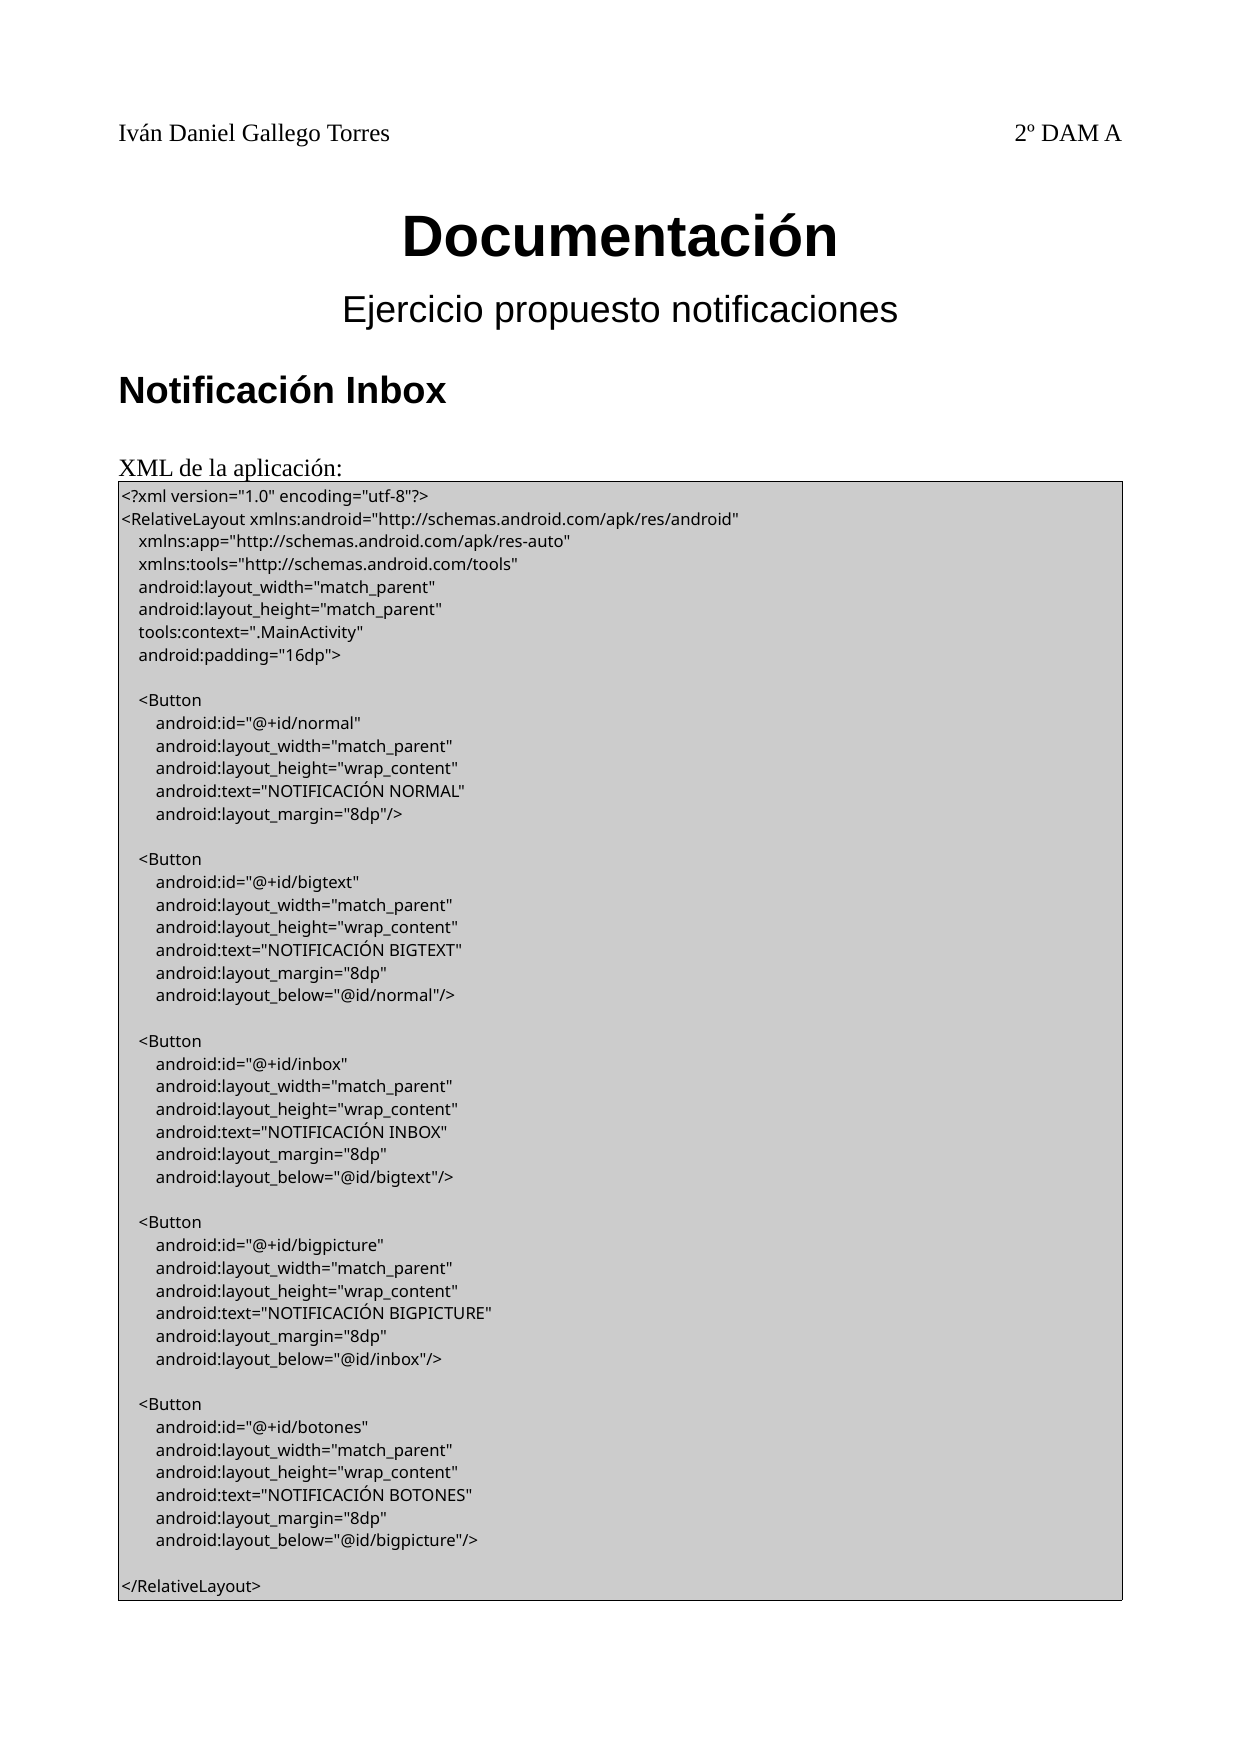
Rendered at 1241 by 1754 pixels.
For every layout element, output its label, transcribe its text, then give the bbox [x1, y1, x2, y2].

text android:layout_width="match_parent" [119, 731, 1122, 754]
text android:text="NOTIFICACIÓN BIGPICTURE" [119, 1299, 1122, 1322]
text android:layout_height="wrap_content" [119, 913, 1122, 936]
text <Button [119, 1208, 1122, 1231]
text XML de la aplicación: [118, 453, 1122, 481]
text </RelativeLayout> [119, 1571, 1122, 1600]
text android:layout_height="wrap_content" [119, 754, 1122, 777]
text android:layout_height="wrap_content" [119, 1094, 1122, 1117]
text android:layout_below="@id/bigpicture"/> [119, 1526, 1122, 1549]
text android:layout_height="wrap_content" [119, 1458, 1122, 1481]
text android:text="NOTIFICACIÓN BOTONES" [119, 1481, 1122, 1503]
text <Button [119, 686, 1122, 708]
text <Button [119, 1026, 1122, 1049]
text android:layout_margin="8dp" [119, 1503, 1122, 1526]
text <Button [119, 845, 1122, 867]
text android:layout_margin="8dp"/> [119, 799, 1122, 822]
text android:id="@+id/botones" [119, 1412, 1122, 1435]
text android:id="@+id/normal" [119, 708, 1122, 731]
text android:layout_margin="8dp" [119, 958, 1122, 981]
text android:layout_below="@id/inbox"/> [119, 1344, 1122, 1367]
text android:layout_margin="8dp" [119, 1140, 1122, 1163]
text xmlns:app="http://schemas.android.com/apk/res-auto" [119, 527, 1122, 549]
text android:id="@+id/bigpicture" [119, 1231, 1122, 1253]
text android:text="NOTIFICACIÓN BIGTEXT" [119, 936, 1122, 958]
title Documentación [118, 201, 1122, 268]
text android:layout_width="match_parent" [119, 890, 1122, 913]
text android:layout_height="match_parent" [119, 595, 1122, 618]
text android:layout_margin="8dp" [119, 1322, 1122, 1344]
text android:text="NOTIFICACIÓN INBOX" [119, 1117, 1122, 1140]
text android:text="NOTIFICACIÓN NORMAL" [119, 777, 1122, 799]
text tools:context=".MainActivity" [119, 618, 1122, 640]
text android:layout_height="wrap_content" [119, 1276, 1122, 1299]
subtitle Ejercicio propuesto notificaciones [118, 287, 1122, 330]
text android:layout_width="match_parent" [119, 1253, 1122, 1276]
text android:layout_width="match_parent" [119, 1435, 1122, 1458]
text android:layout_width="match_parent" [119, 572, 1122, 595]
text android:id="@+id/inbox" [119, 1049, 1122, 1072]
subtitle Notificación Inbox [118, 368, 1122, 411]
text android:layout_width="match_parent" [119, 1072, 1122, 1094]
text <Button [119, 1390, 1122, 1412]
text <?xml version="1.0" encoding="utf-8"?> [119, 482, 1122, 504]
text <RelativeLayout xmlns:android="http://schemas.android.com/apk/res/android" [119, 504, 1122, 527]
text xmlns:tools="http://schemas.android.com/tools" [119, 549, 1122, 572]
text android:layout_below="@id/bigtext"/> [119, 1163, 1122, 1185]
text android:layout_below="@id/normal"/> [119, 981, 1122, 1004]
text android:padding="16dp"> [119, 640, 1122, 663]
text android:id="@+id/bigtext" [119, 867, 1122, 890]
